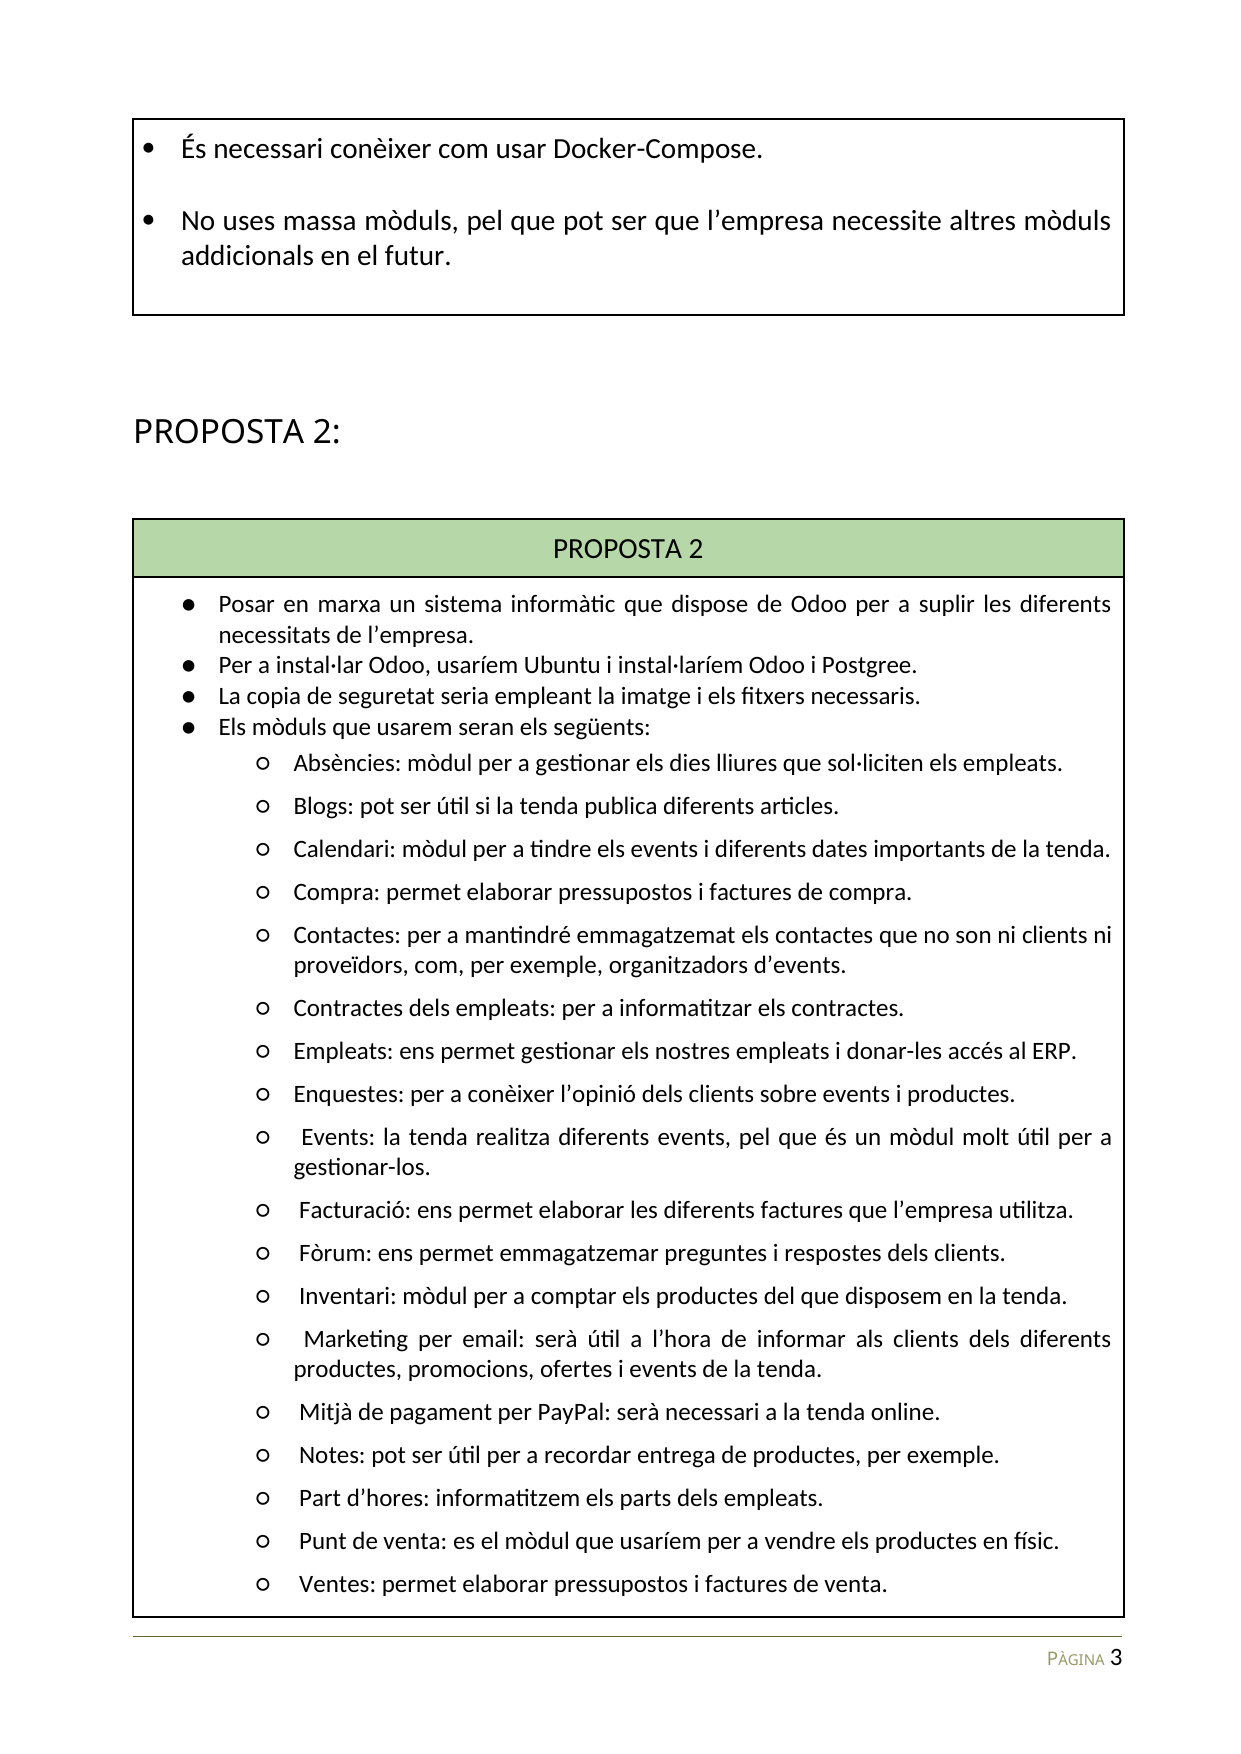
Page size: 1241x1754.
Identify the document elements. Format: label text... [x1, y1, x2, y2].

table_cell Posar en marxa un sistema informàtic que dispose de Odoo per a suplir les diferents necessitats de l’empresa. Per a instal·lar Odoo, usaríem Ubuntu i instal·laríem Odoo i Postgree. La copia de seguretat seria empleant la imatge i els fitxers necessaris. Els mòduls que usarem seran els següents: Absències: mòdul per a gestionar els dies lliures que sol·liciten els empleats. Blogs: pot ser útil si la tenda publica diferents articles. Calendari: mòdul per a tindre els events i diferents dates importants de la tenda. Compra: permet elaborar pressupostos i factures de compra. Contactes: per a mantindré emmagatzemat els contactes que no son ni clients ni proveïdors, com, per exemple, organitzadors d’events. Contractes dels empleats: per a informatitzar els contractes. Empleats: ens permet gestionar els nostres empleats i donar-les accés al ERP. Enquestes: per a conèixer l’opinió dels clients sobre events i productes. Events: la tenda realitza diferents events, pel que és un mòdul molt útil per a gestionar-los. Facturació: ens permet elaborar les diferents factures que l’empresa utilitza. Fòrum: ens permet emmagatzemar preguntes i respostes dels clients. Inventari: mòdul per a comptar els productes del que disposem en la tenda. Marketing per email: serà útil a l’hora de informar als clients dels diferents productes, promocions, ofertes i events de la tenda. Mitjà de pagament per PayPal: serà necessari a la tenda online. Notes: pot ser útil per a recordar entrega de productes, per exemple. Part d’hores: informatitzem els parts dels empleats. Punt de venta: es el mòdul que usaríem per a vendre els productes en físic. Ventes: permet elaborar pressupostos i factures de venta. Xarrada en viu: els clients poden enviar dubtes a la tenda en vegada de cridar [134, 578, 1123, 1616]
table_header PROPOSTA 2 [134, 520, 1123, 576]
text PROPOSTA 2: [133, 408, 1122, 453]
table_cell És necessari conèixer com usar Docker-Compose. No uses massa mòduls, pel que pot ser que l’empresa necessite altres mòduls addicionals en el futur. [134, 120, 1123, 314]
